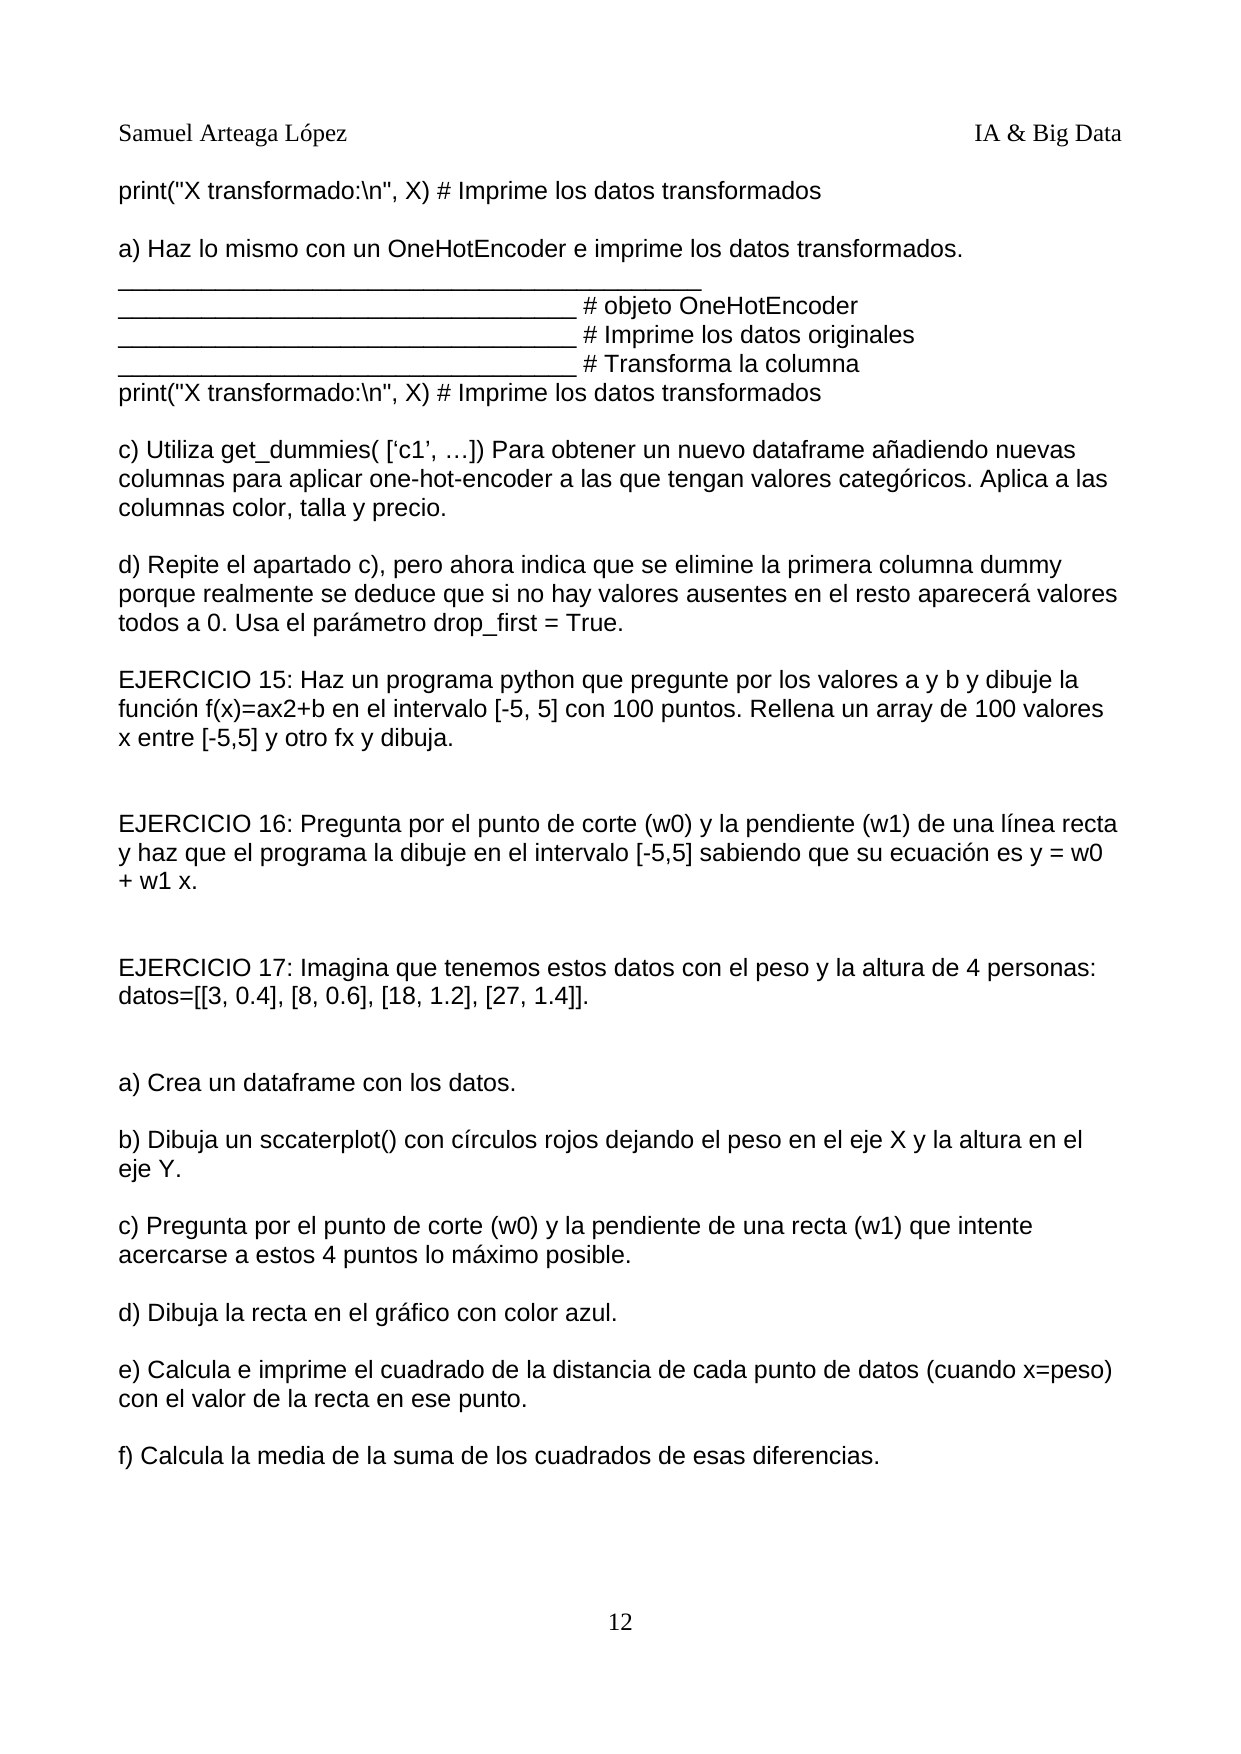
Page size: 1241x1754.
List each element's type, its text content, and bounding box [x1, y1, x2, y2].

text c) Utiliza get_dummies( [‘c1’, …]) Para obtener un nuevo dataframe añadiendo nuevas columnas para aplicar one-hot-encoder a las que tengan valores categóricos. Aplica a las columnas color, talla y precio. [118, 435, 1122, 521]
text EJERCICIO 17: Imagina que tenemos estos datos con el peso y la altura de 4 personas: datos=[[3, 0.4], [8, 0.6], [18, 1.2], [27, 1.4]]. [118, 953, 1122, 1010]
text a) Haz lo mismo con un OneHotEncoder e imprime los datos transformados. __________________________________________ _________________________________ # objeto OneHotEncoder _________________________________ # Imprime los datos originales _________________________________ # Transforma la columna [118, 234, 1122, 378]
text d) Repite el apartado c), pero ahora indica que se elimine la primera columna dummy porque realmente se deduce que si no hay valores ausentes en el resto aparecerá valores todos a 0. Usa el parámetro drop_first = True. [118, 550, 1122, 636]
text EJERCICIO 15: Haz un programa python que pregunte por los valores a y b y dibuje la función f(x)=ax2+b en el intervalo [-5, 5] con 100 puntos. Rellena un array de 100 valores x entre [-5,5] y otro fx y dibuja. [118, 665, 1122, 751]
text d) Dibuja la recta en el gráfico con color azul. [118, 1298, 1122, 1326]
text a) Crea un dataframe con los datos. [118, 1068, 1122, 1096]
text c) Pregunta por el punto de corte (w0) y la pendiente de una recta (w1) que intente acercarse a estos 4 puntos lo máximo posible. [118, 1211, 1122, 1269]
text b) Dibuja un sccaterplot() con círculos rojos dejando el peso en el eje X y la altura en el eje Y. [118, 1125, 1122, 1183]
text f) Calcula la media de la suma de los cuadrados de esas diferencias. [118, 1441, 1122, 1470]
text print("X transformado:\n", X) # Imprime los datos transformados [118, 378, 1122, 406]
text print("X transformado:\n", X) # Imprime los datos transformados [118, 176, 1122, 205]
text EJERCICIO 16: Pregunta por el punto de corte (w0) y la pendiente (w1) de una línea recta y haz que el programa la dibuje en el intervalo [-5,5] sabiendo que su ecuación es y = w0 + w1 x. [118, 809, 1122, 895]
text e) Calcula e imprime el cuadrado de la distancia de cada punto de datos (cuando x=peso) con el valor de la recta en ese punto. [118, 1355, 1122, 1413]
